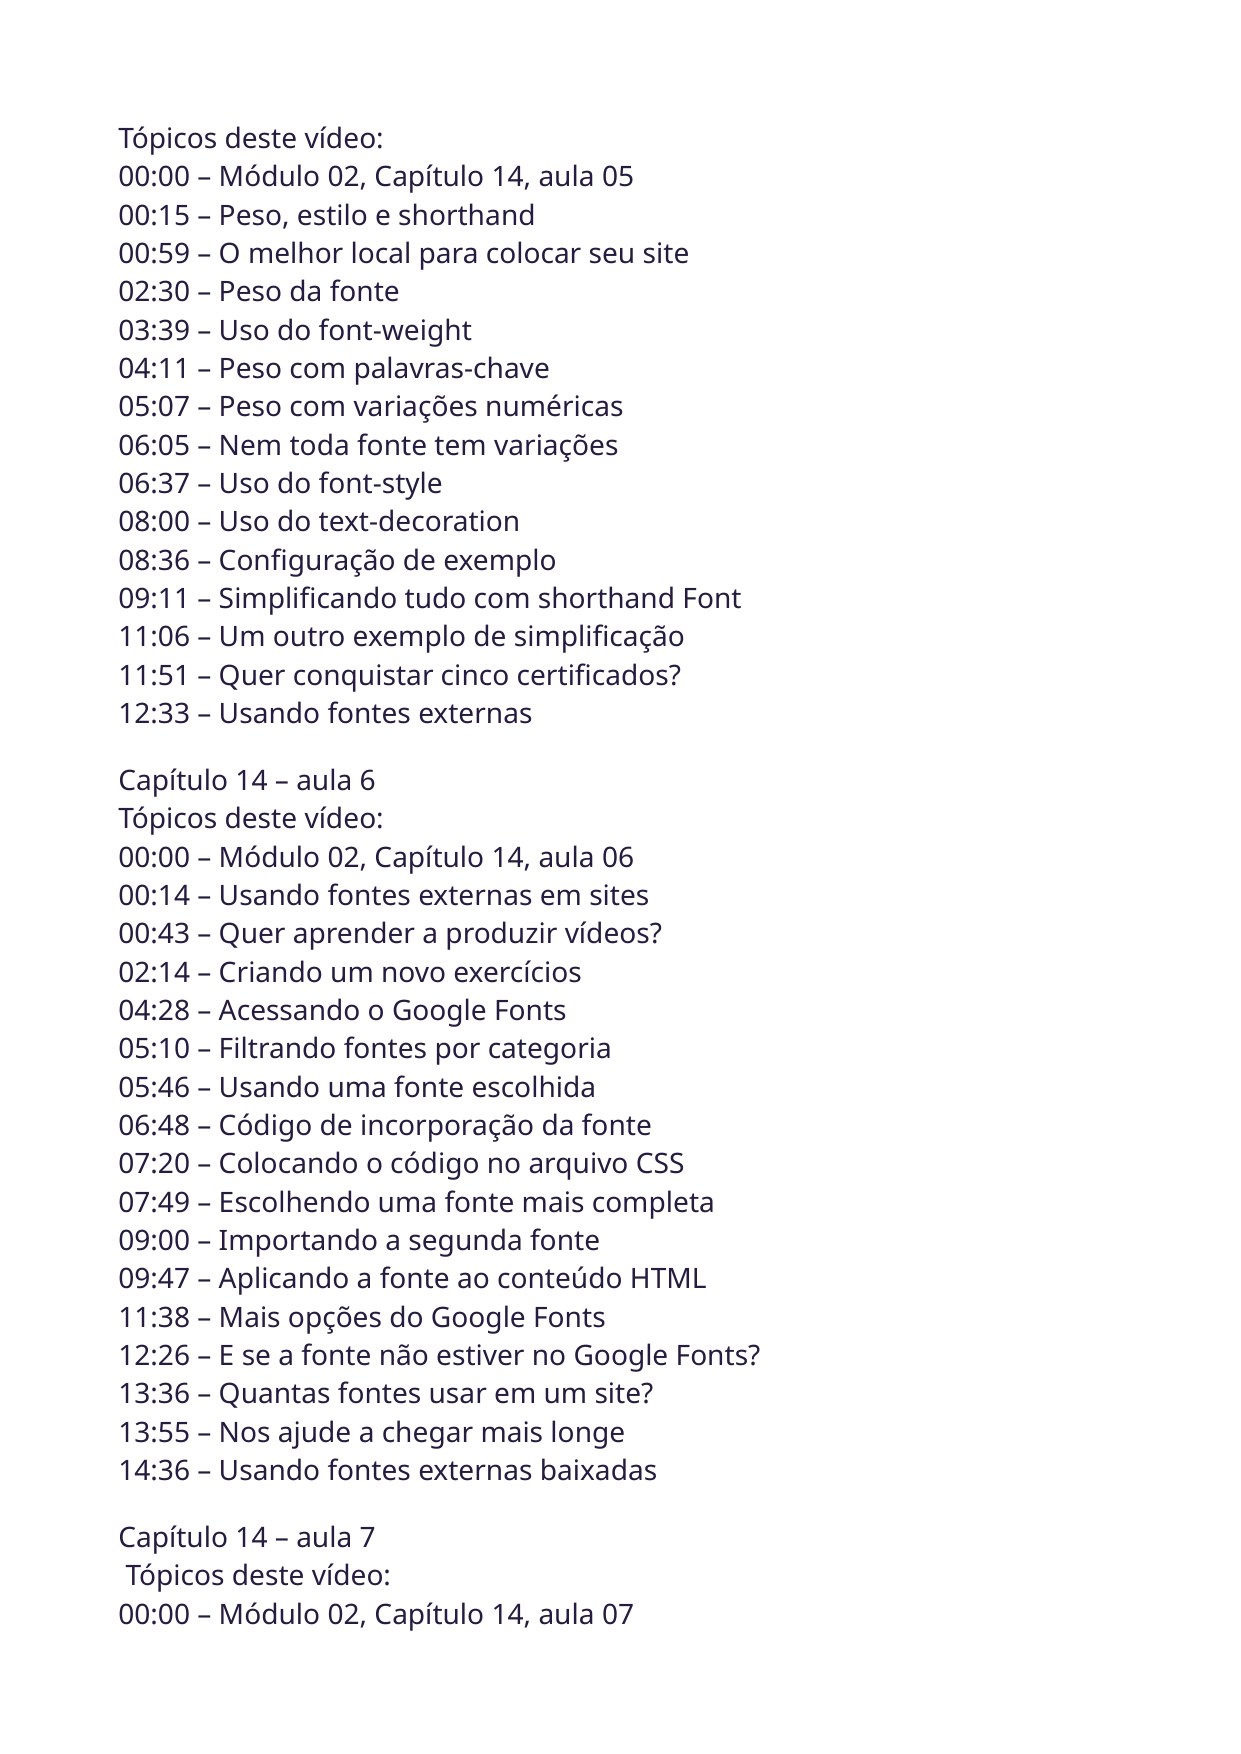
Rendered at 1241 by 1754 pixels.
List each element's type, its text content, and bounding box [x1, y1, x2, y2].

text Capítulo 14 – aula 7 [118, 1517, 1122, 1556]
text Capítulo 14 – aula 6 [118, 760, 1122, 798]
text Tópicos deste vídeo: 00:00​ – Módulo 02, Capítulo 14, aula 06 00:14​ – Usando fontes externas em sites 00:43​ – Quer aprender a produzir vídeos? 02:14​ – Criando um novo exercícios 04:28​ – Acessando o Google Fonts 05:10​ – Filtrando fontes por categoria 05:46​ – Usando uma fonte escolhida 06:48​ – Código de incorporação da fonte 07:20​ – Colocando o código no arquivo CSS 07:49​ – Escolhendo uma fonte mais completa 09:00​ – Importando a segunda fonte 09:47​ – Aplicando a fonte ao conteúdo HTML 11:38​ – Mais opções do Google Fonts 12:26​ – E se a fonte não estiver no Google Fonts? 13:36​ – Quantas fontes usar em um site? 13:55​ – Nos ajude a chegar mais longe 14:36​ – Usando fontes externas baixadas [118, 798, 1122, 1488]
text Tópicos deste vídeo: 00:00​ – Módulo 02, Capítulo 14, aula 05 00:15​ – Peso, estilo e shorthand 00:59​ – O melhor local para colocar seu site 02:30​ – Peso da fonte 03:39​ – Uso do font-weight 04:11​ – Peso com palavras-chave 05:07​ – Peso com variações numéricas 06:05​ – Nem toda fonte tem variações 06:37​ – Uso do font-style 08:00​ – Uso do text-decoration 08:36​ – Configuração de exemplo 09:11​ – Simplificando tudo com shorthand Font 11:06​ – Um outro exemplo de simplificação 11:51​ – Quer conquistar cinco certificados? 12:33​ – Usando fontes externas [118, 118, 1122, 731]
text Tópicos deste vídeo: 00:00​ – Módulo 02, Capítulo 14, aula 07 [118, 1556, 1122, 1632]
